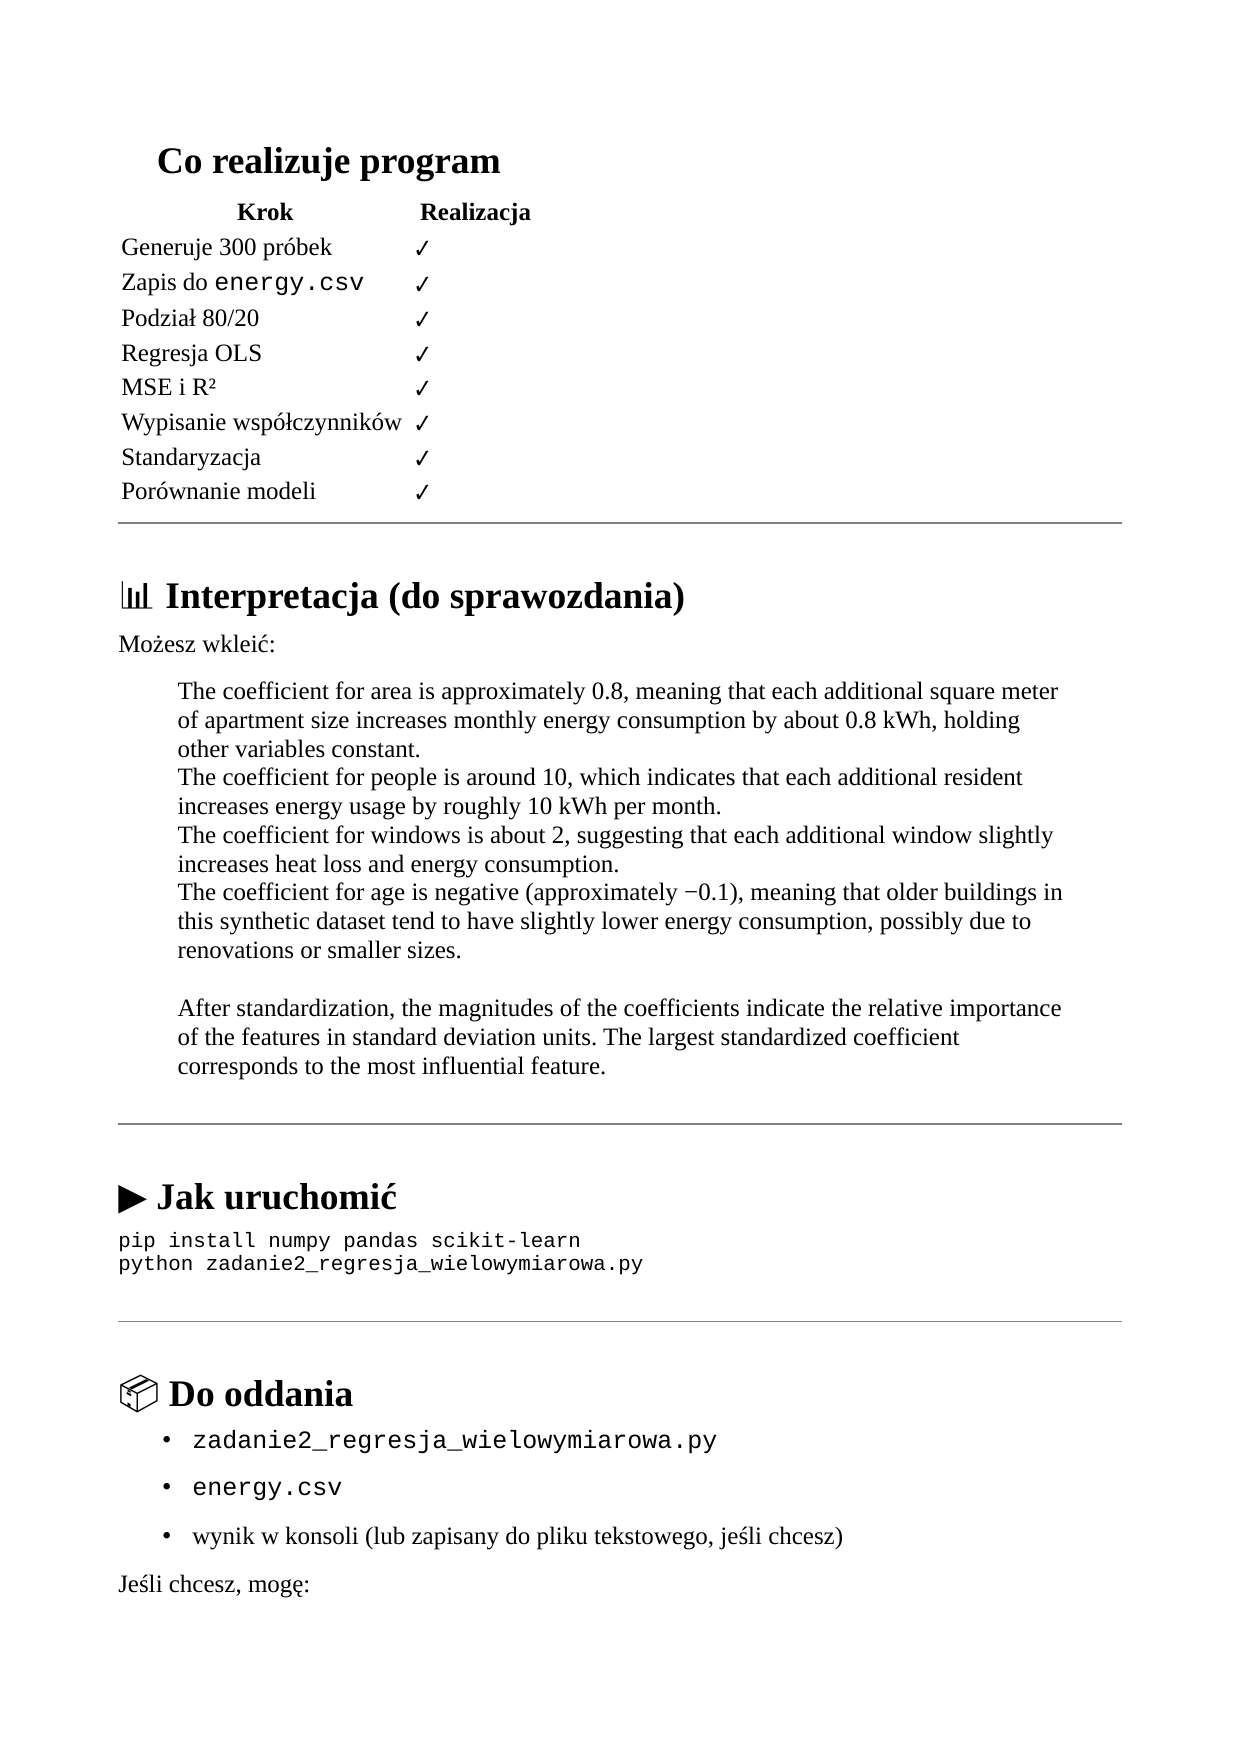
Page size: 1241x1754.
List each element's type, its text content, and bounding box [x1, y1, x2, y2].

table_cell ✔ [412, 335, 538, 369]
table_cell ✔ [412, 473, 538, 508]
table_cell MSE i R² [118, 370, 412, 404]
text Możesz wkleić: [118, 629, 1122, 657]
table_cell ✔ [412, 264, 538, 300]
table_cell Zapis do energy.csv [118, 264, 412, 300]
list wynik w konsoli (lub zapisany do pliku tekstowego, jeśli chcesz) [162, 1521, 1122, 1550]
subtitle 🧪 Co realizuje program [118, 139, 1122, 182]
table_cell Wypisanie współczynników [118, 404, 412, 439]
text Jeśli chcesz, mogę: [118, 1569, 1122, 1598]
table_cell ✔ [412, 300, 538, 335]
table_cell ✔ [412, 439, 538, 473]
table_cell Podział 80/20 [118, 300, 412, 335]
table_header Krok [118, 195, 412, 229]
table_cell Generuje 300 próbek [118, 229, 412, 264]
text python zadanie2_regresja_wielowymiarowa.py [118, 1253, 1122, 1277]
table_cell ✔ [412, 370, 538, 404]
subtitle ▶️ Jak uruchomić [118, 1174, 1122, 1217]
table_cell Regresja OLS [118, 335, 412, 369]
text After standardization, the magnitudes of the coefficients indicate the relative importance of the features in standard deviation units. The largest standardized coefficient corresponds to the most influential feature. [177, 993, 1063, 1079]
text pip install numpy pandas scikit-learn [118, 1230, 1122, 1253]
list zadanie2_regresja_wielowymiarowa.py [162, 1427, 1122, 1456]
table_cell ✔ [412, 404, 538, 439]
subtitle 📦 Do oddania [118, 1372, 1122, 1415]
table_cell Porównanie modeli [118, 473, 412, 508]
text The coefficient for area is approximately 0.8, meaning that each additional square meter of apartment size increases monthly energy consumption by about 0.8 kWh, holding other variables constant. The coefficient for people is around 10, which indicates that each additional resident increases energy usage by roughly 10 kWh per month. The coefficient for windows is about 2, suggesting that each additional window slightly increases heat loss and energy consumption. The coefficient for age is negative (approximately −0.1), meaning that older buildings in this synthetic dataset tend to have slightly lower energy consumption, possibly due to renovations or smaller sizes. [177, 676, 1063, 964]
list energy.csv [162, 1474, 1122, 1503]
subtitle 📊 Interpretacja (do sprawozdania) [118, 573, 1122, 616]
table_cell Standaryzacja [118, 439, 412, 473]
table_header Realizacja [412, 195, 538, 229]
table_cell ✔ [412, 229, 538, 264]
